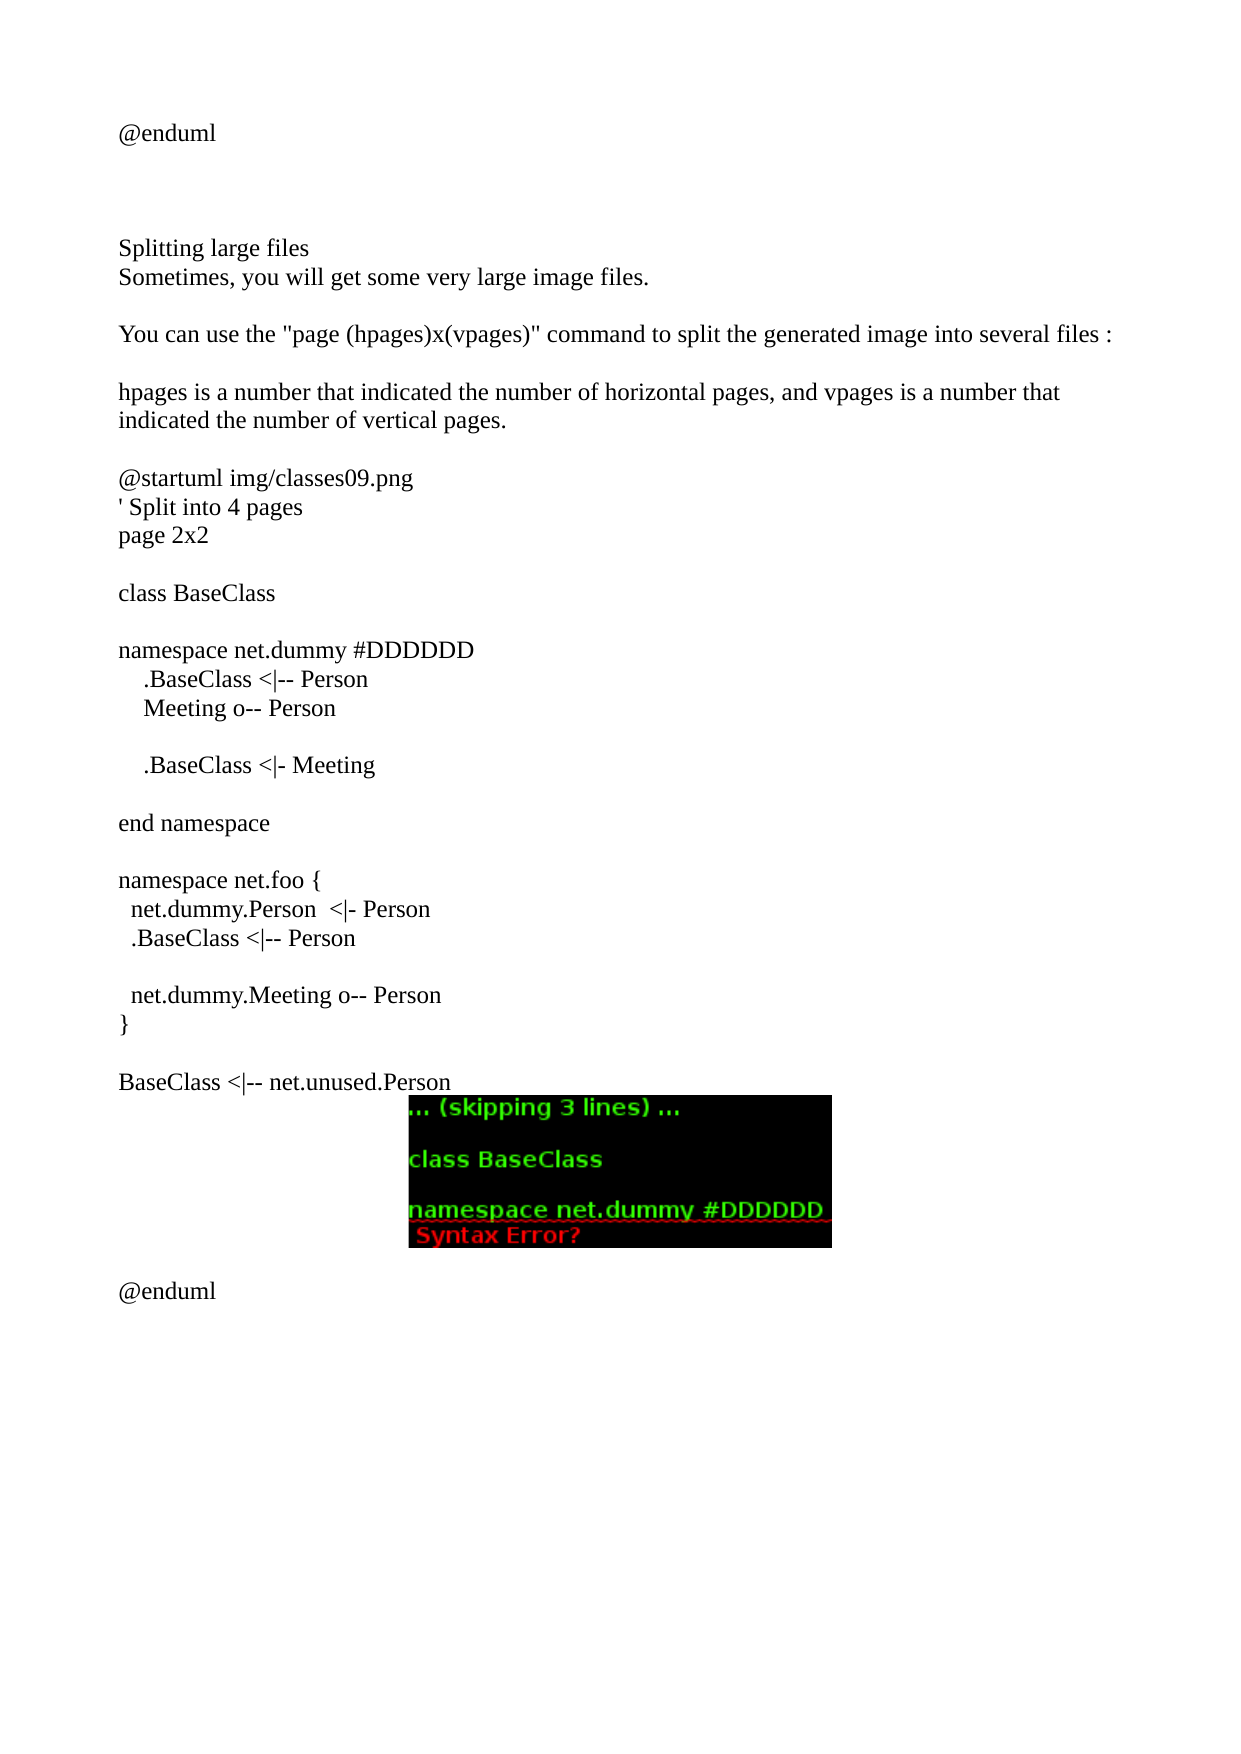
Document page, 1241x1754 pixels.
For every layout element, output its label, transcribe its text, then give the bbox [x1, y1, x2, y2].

text @enduml [118, 1276, 1122, 1305]
text class BaseClass [118, 578, 1122, 607]
picture [408, 1095, 832, 1248]
text .BaseClass <|-- Person [118, 923, 1122, 952]
text hpages is a number that indicated the number of horizontal pages, and vpages is a number that indicated the number of vertical pages. [118, 377, 1122, 434]
text .BaseClass <|-- Person [118, 664, 1122, 693]
text You can use the "page (hpages)x(vpages)" command to split the generated image into several files : [118, 319, 1122, 348]
text page 2x2 [118, 521, 1122, 549]
text namespace net.dummy #DDDDDD [118, 636, 1122, 664]
text .BaseClass <|- Meeting [118, 751, 1122, 779]
text net.dummy.Meeting o-- Person [118, 981, 1122, 1009]
text @startuml img/classes09.png [118, 463, 1122, 492]
text ' Split into 4 pages [118, 492, 1122, 521]
text namespace net.foo { [118, 866, 1122, 894]
text Splitting large files [118, 233, 1122, 262]
text @enduml [118, 118, 1122, 147]
text Meeting o-- Person [118, 693, 1122, 722]
text Sometimes, you will get some very large image files. [118, 262, 1122, 291]
text end namespace [118, 808, 1122, 837]
text net.dummy.Person <|- Person [118, 894, 1122, 923]
text BaseClass <|-- net.unused.Person [118, 1067, 1122, 1096]
text } [118, 1009, 1122, 1038]
